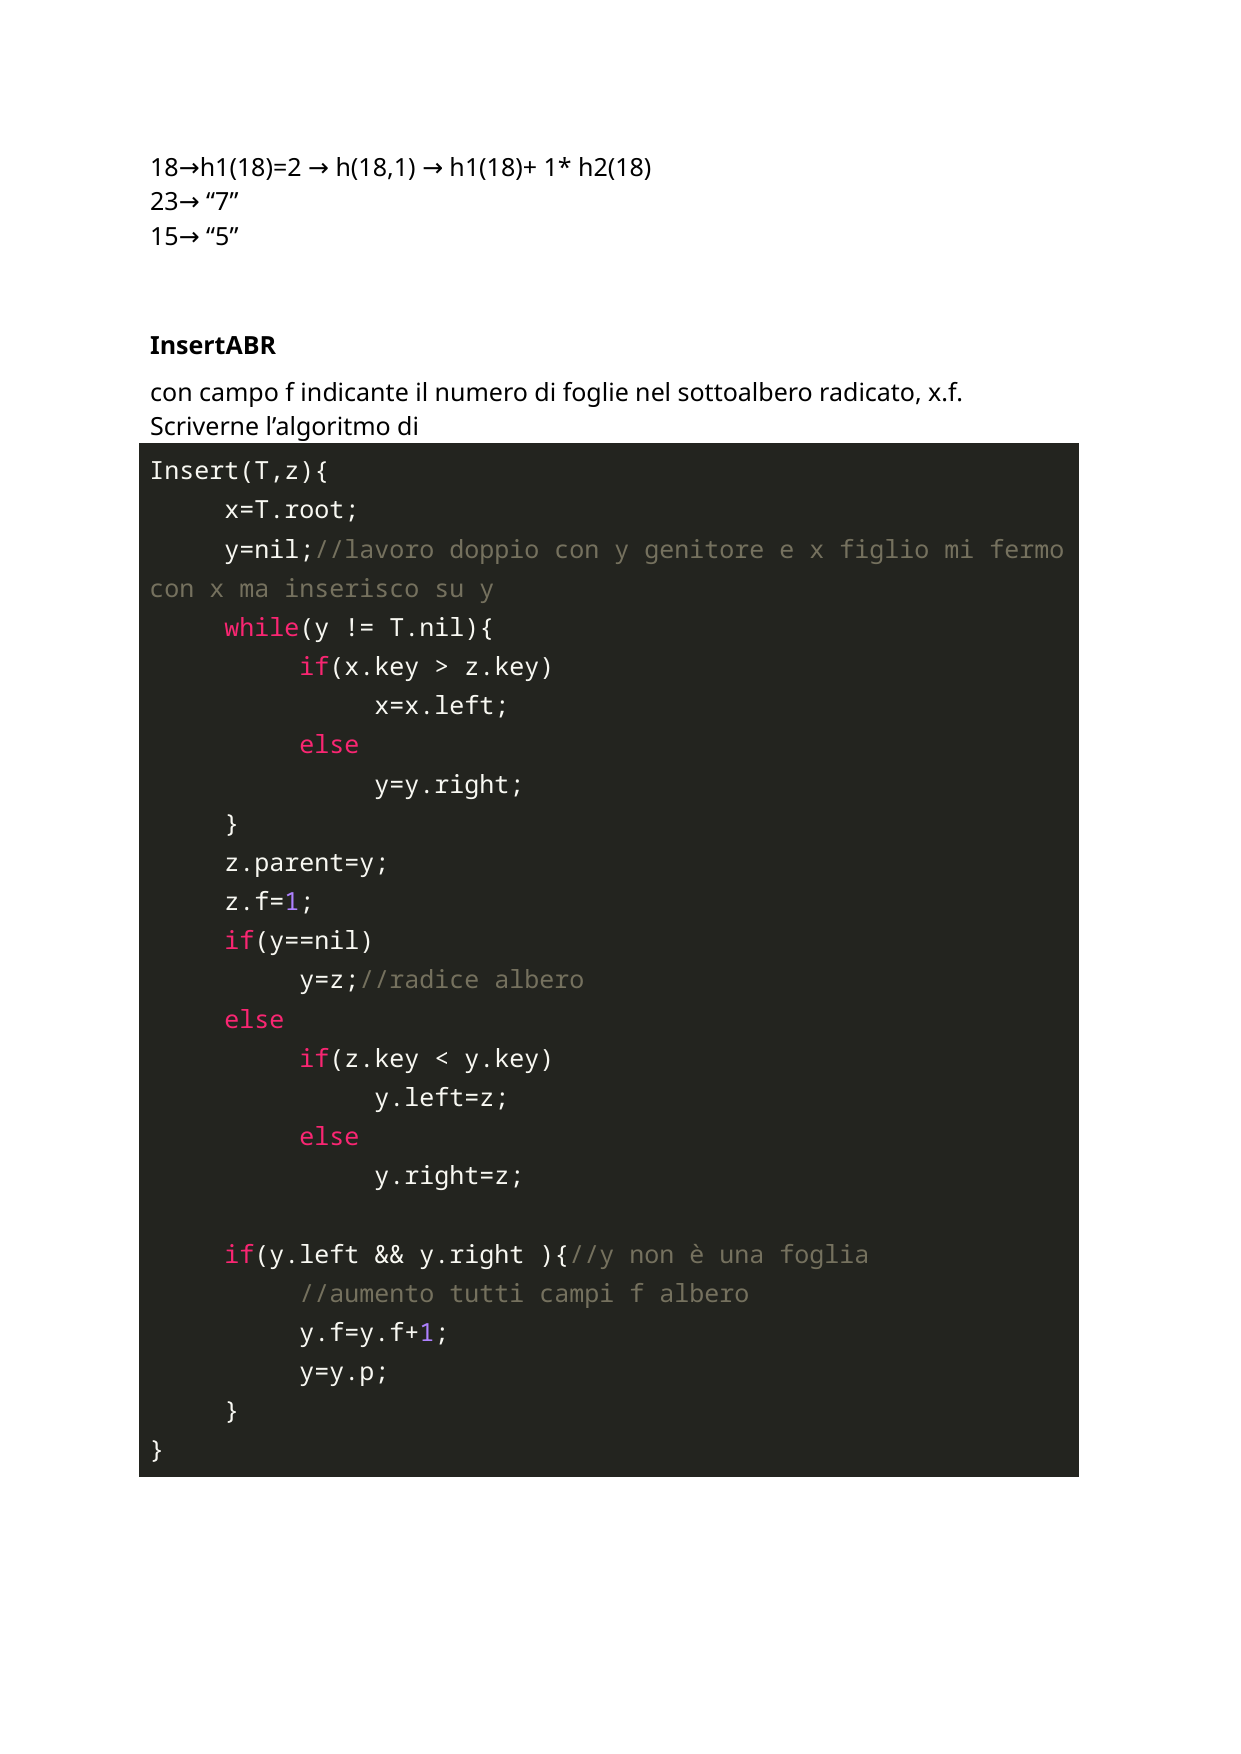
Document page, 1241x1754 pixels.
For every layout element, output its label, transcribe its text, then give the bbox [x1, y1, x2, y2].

text 23→ “7” [150, 184, 1090, 218]
text 15→ “5” [150, 218, 1090, 252]
table_header Insert(T,z){ x=T.root; y=nil;//lavoro doppio con y genitore e x figlio mi fermo con x ma inserisco su y while(y != T.nil){ if(x.key > z.key) x=x.left; else y=y.right; } z.parent=y; z.f=1; if(y==nil) y=z;//radice albero else if(z.key < y.key) y.left=z; else y.right=z; if(y.left && y.right ){//y non è una foglia //aumento tutti campi f albero y.f=y.f+1; y=y.p; } } [139, 443, 1079, 1477]
text Scriverne l’algoritmo di [150, 408, 1090, 443]
text 18→h1(18)=2 → h(18,1) → h1(18)+ 1* h2(18) [150, 150, 1090, 184]
subtitle InsertABR [150, 328, 1090, 362]
text con campo f indicante il numero di foglie nel sottoalbero radicato, x.f. [150, 374, 1090, 408]
